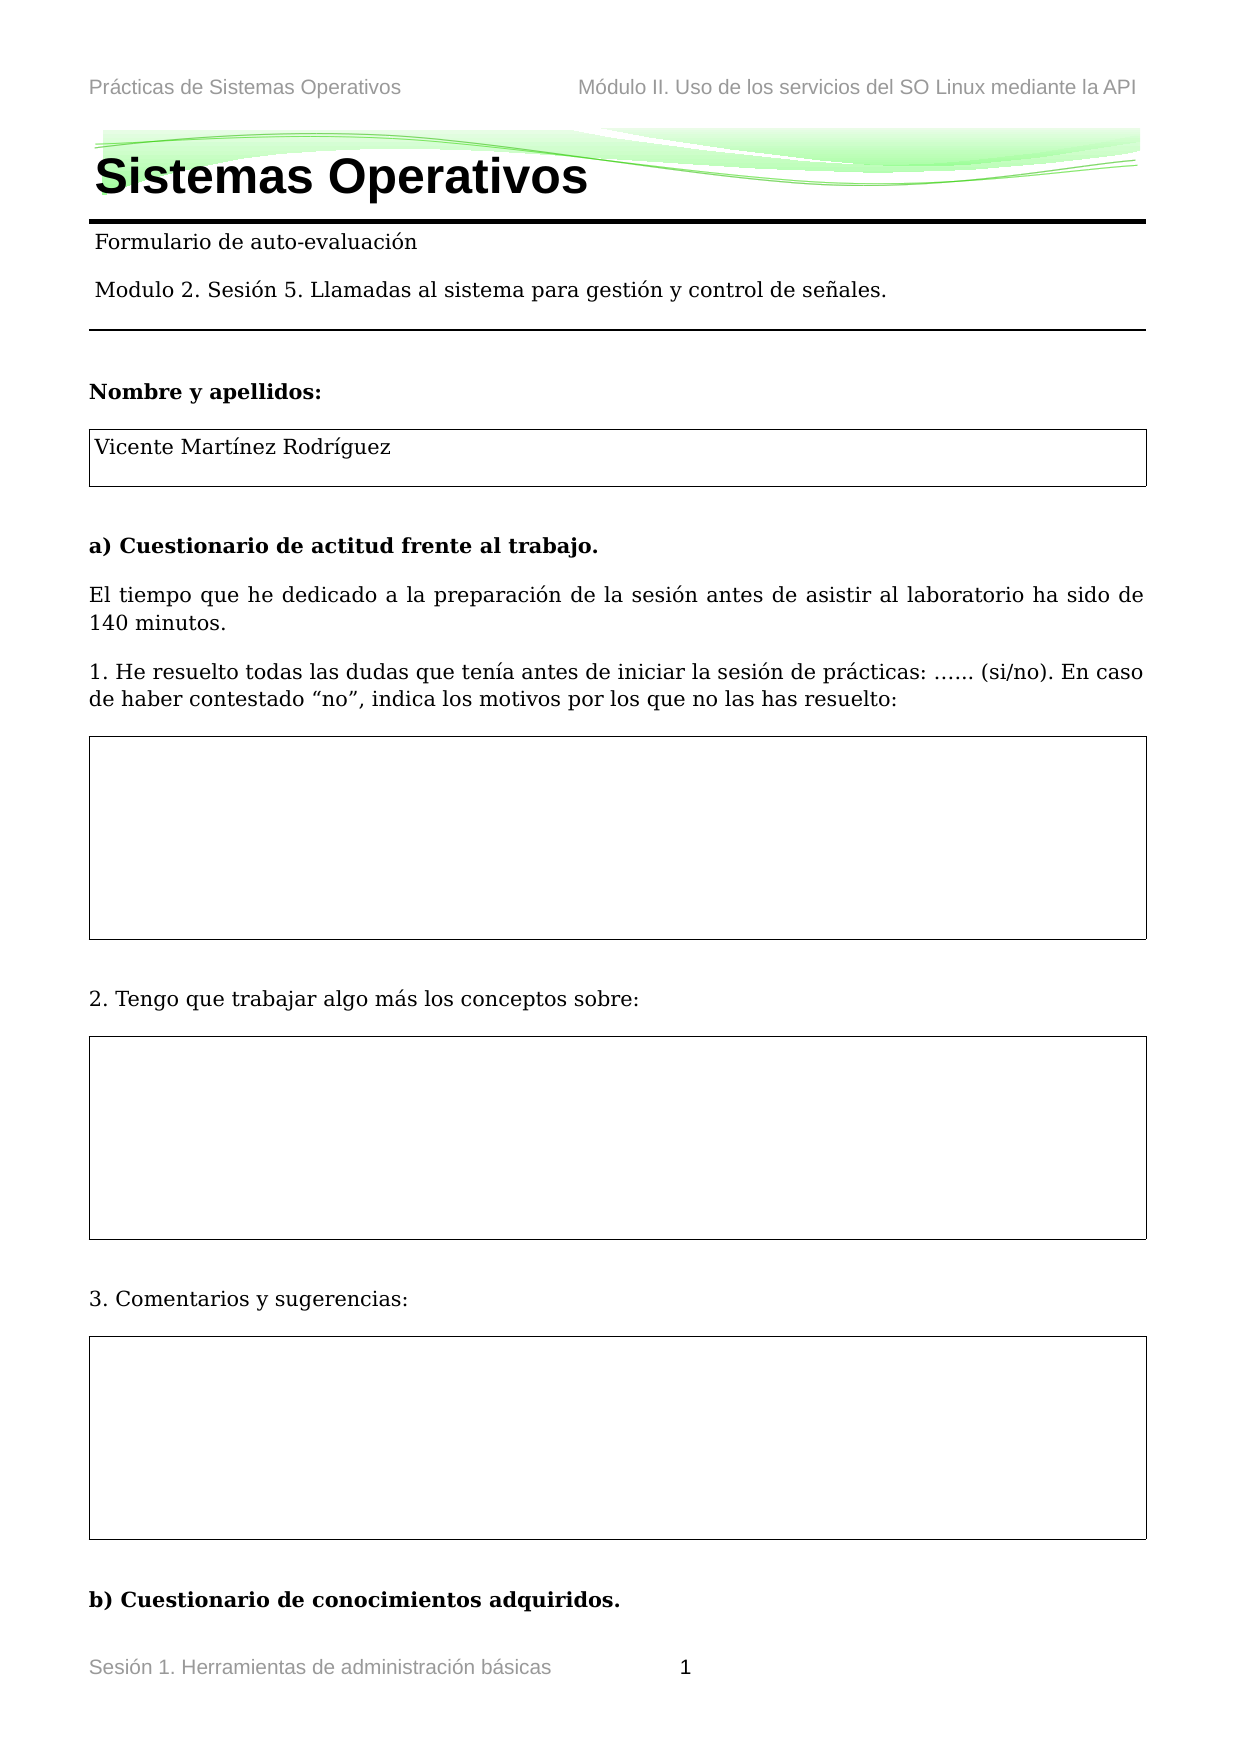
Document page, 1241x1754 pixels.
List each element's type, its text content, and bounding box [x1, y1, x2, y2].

text 3. Comentarios y sugerencias: [89, 1287, 1146, 1312]
text b) Cuestionario de conocimientos adquiridos. [89, 1587, 1146, 1612]
table_header [90, 1337, 1146, 1539]
picture [376, 171, 387, 189]
table_header [90, 737, 1146, 939]
table_header Sistemas Operativos [89, 123, 1146, 219]
text a) Cuestionario de actitud frente al trabajo. [89, 534, 1146, 559]
text 1. He resuelto todas las dudas que tenía antes de iniciar la sesión de prácticas: …... (si/no). En caso de haber contestado “no”, indica los motivos por los que no las has resuelto: [89, 660, 1146, 712]
picture [94, 128, 1141, 195]
text El tiempo que he dedicado a la preparación de la sesión antes de asistir al laboratorio ha sido de 140 minutos. [89, 583, 1146, 635]
text 2. Tengo que trabajar algo más los conceptos sobre: [89, 987, 1146, 1012]
table_header [90, 1037, 1146, 1239]
table_header Vicente Martínez Rodríguez [90, 430, 1146, 486]
text Nombre y apellidos: [89, 380, 1146, 404]
table_header Formulario de auto-evaluación Modulo 2. Sesión 5. Llamadas al sistema para gestión y control de señales. [89, 224, 1146, 329]
